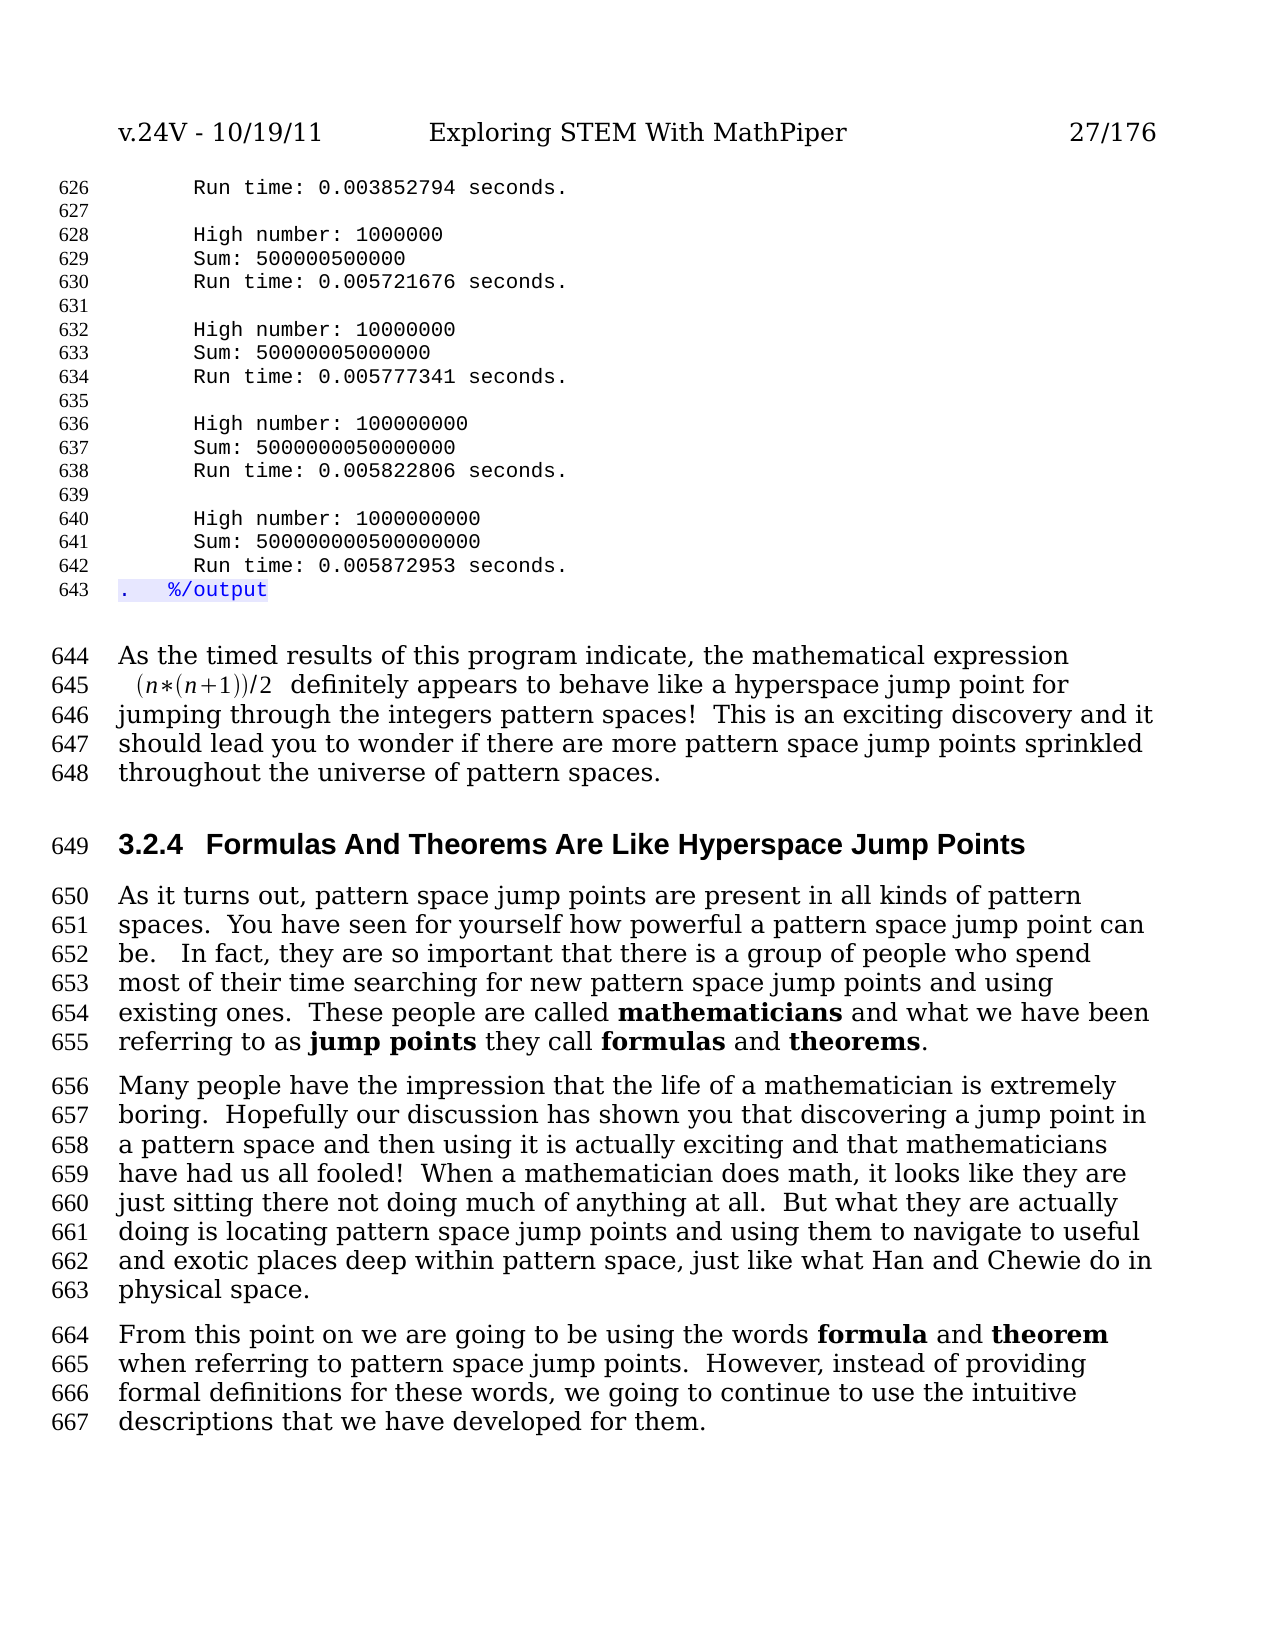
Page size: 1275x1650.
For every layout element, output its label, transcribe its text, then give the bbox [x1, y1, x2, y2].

text From this point on we are going to be using the words formula and theorem when referring to pattern space jump points. However, instead of providing formal definitions for these words, we going to continue to use the intuitive descriptions that we have developed for them. [118, 1320, 1157, 1437]
text Sum: 500000500000 [118, 248, 1157, 271]
text As it turns out, pattern space jump points are present in all kinds of pattern spaces. You have seen for yourself how powerful a pattern space jump point can be. In fact, they are so important that there is a group of people who spend most of their time searching for new pattern space jump points and using existing ones. These people are called mathematicians and what we have been referring to as jump points they call formulas and theorems. [118, 881, 1157, 1057]
text As the timed results of this program indicate, the mathematical expressiondefinitely appears to behave like a hyperspace jump point for jumping through the integers pattern spaces! This is an exciting discovery and it should lead you to wonder if there are more pattern space jump points sprinkled throughout the universe of pattern spaces. [118, 641, 1157, 788]
text Run time: 0.005721676 seconds. [118, 271, 1157, 295]
text High number: 10000000 [118, 319, 1157, 342]
text High number: 1000000 [118, 224, 1157, 248]
text Sum: 5000000050000000 [118, 437, 1157, 461]
text Run time: 0.005777341 seconds. [118, 366, 1157, 389]
text High number: 1000000000 [118, 508, 1157, 531]
subtitle Formulas And Theorems Are Like Hyperspace Jump Points [118, 827, 1157, 860]
text Many people have the impression that the life of a mathematician is extremely boring. Hopefully our discussion has shown you that discovering a jump point in a pattern space and then using it is actually exciting and that mathematicians have had us all fooled! When a mathematician does math, it looks like they are just sitting there not doing much of anything at all. But what they are actually doing is locating pattern space jump points and using them to navigate to useful and exotic places deep within pattern space, just like what Han and Chewie do in physical space. [118, 1072, 1157, 1305]
text . %/output [118, 579, 1157, 602]
text Run time: 0.003852794 seconds. [118, 177, 1157, 200]
text Sum: 500000000500000000 [118, 531, 1157, 555]
text High number: 100000000 [118, 413, 1157, 437]
text Run time: 0.005872953 seconds. [118, 555, 1157, 579]
text Sum: 50000005000000 [118, 342, 1157, 366]
text Run time: 0.005822806 seconds. [118, 461, 1157, 484]
